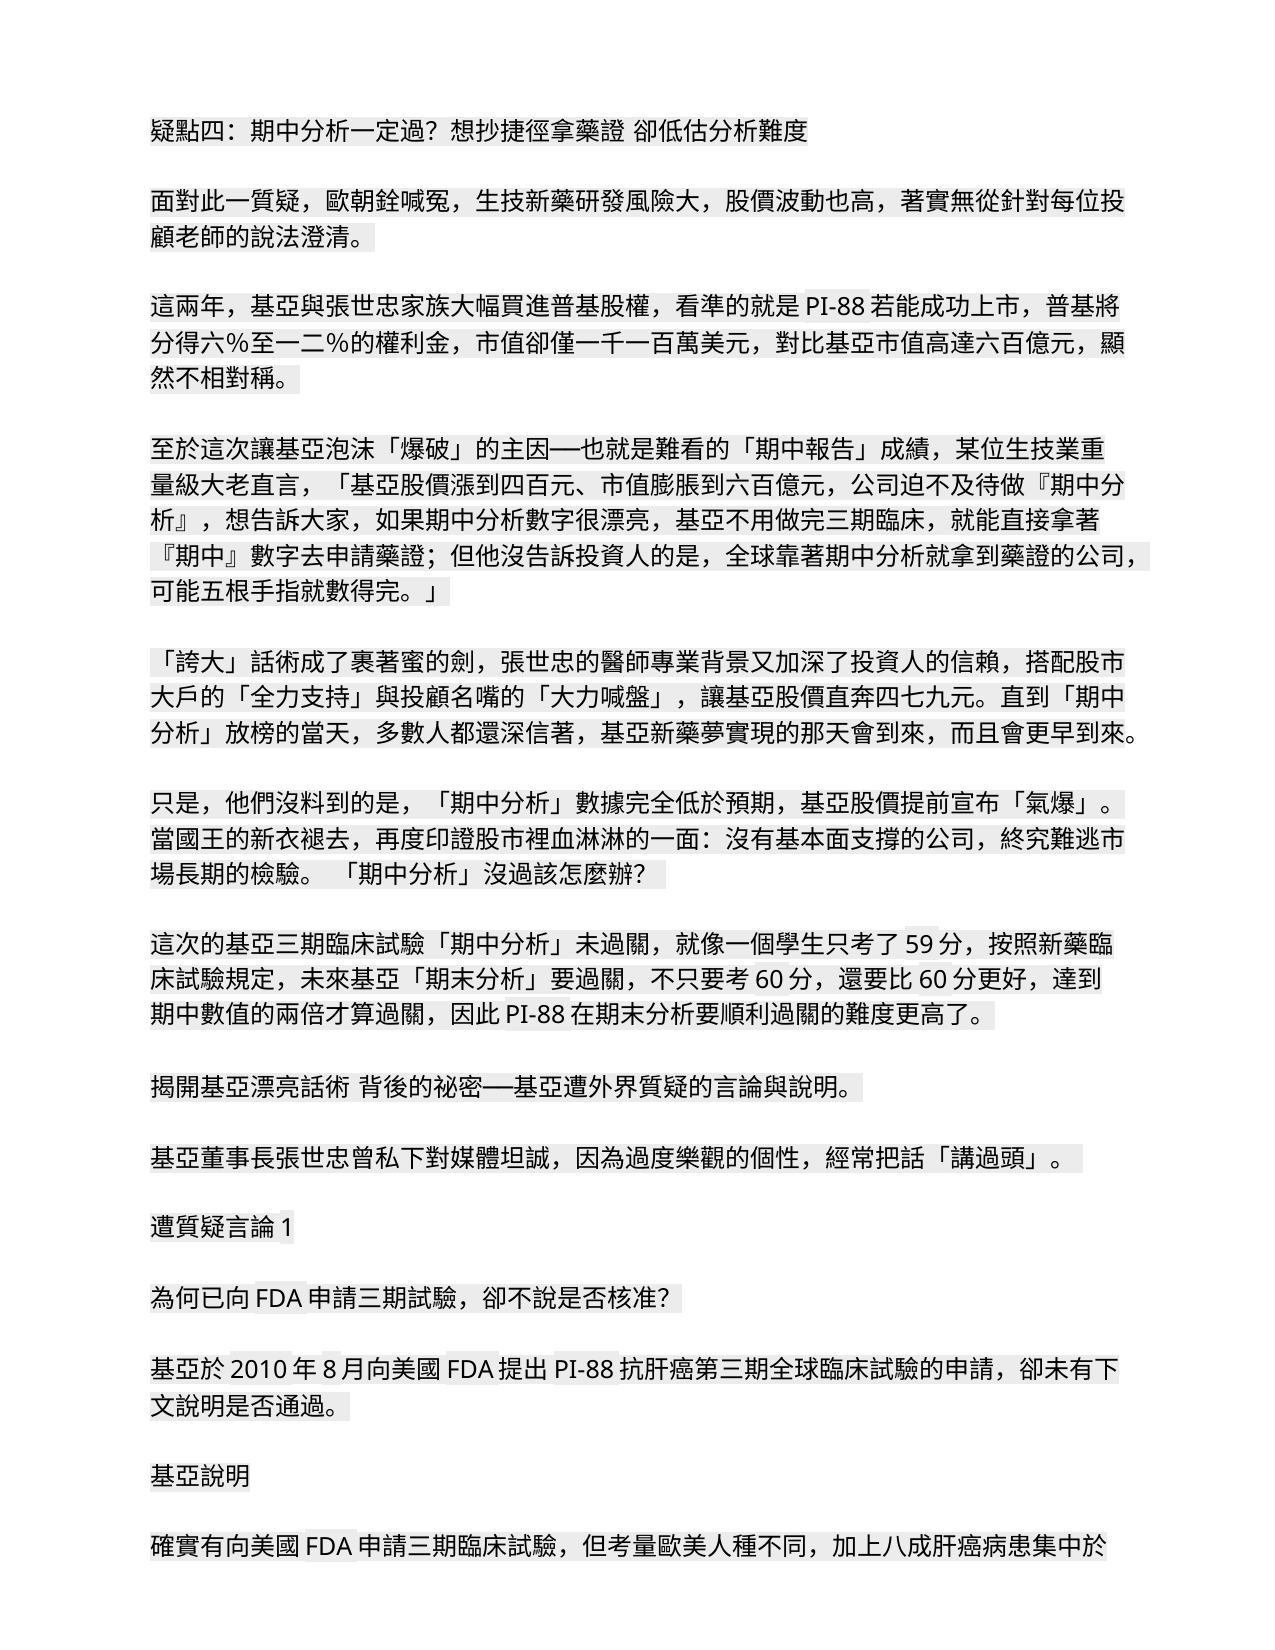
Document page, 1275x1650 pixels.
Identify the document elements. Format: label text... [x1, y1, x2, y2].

text 台灣人真要坐以待斃？(九)：炒股話術與詐術 陳真 2021. 06. 06. 這篇是沿續 "台灣人真要坐以待斃？(八)：鬼扯無下限"： https://bit.ly/2T5p4uU 前文提到： "金管會如果是一個盡責的監督單位，就應該制止並處罰公司負責人及相關人士，禁止他們散播各種蓄意曖昧混淆毫無科學意義毫無實證依據的吹捧言論來吹捧股價，因為那就是一種炒股話術，一種拐彎抹角的欺騙或誘導。" 但是你看，很無恥吧！金管會不但不去嚴懲違法亂紀的炒股話術與詐術，檢調單位不去調查 "連二期都未解盲就先下千萬劑大單" 的荒謬採購行徑，近日卻反而對社會大眾發出恫嚇，一方面說要抓股市禿鷹，一方面不准大家再批評或質疑這間 "高端疫苗公司" 與人渣黨之荒誕採購行徑，否則就要移送法辦，因為人渣黨的頭子已經定調且下令了，強調絕無非法情事，不准大家再批評或懷疑，否則就是 "蓄意抹煞疫苗研究人員的辛苦"。 他媽的真是有夠無恥。我去查了一下資料，這間公司既無權證，亦無融券，若真有人想要放空，技術上恐怕很難，只能四處去向人借股票來賣，這樣一種微不足道的人工借券方式，能起得了多大的放空效果？會有這麼笨的股市禿鷹嗎？ 前文提到各種炒股話術。當然，我指的是高端疫苗公司董事長家族過去在"基亞" (高端疫苗之母公司)之炒股話術與詐術，而非指高端疫苗公司。問題是，這個炒股家族，過去若有如此惡劣行徑，為何一個所謂 "政府" 卻硬要以全民性命與健康為代價，千方百計阻撓疫苗進口，千方百計就是要非法圖利與護航這樣一間私人家族生技公司？ 底下是高端疫苗公司的董監事與大股東，你去查一下就知道，它事實上就是一個家族企業。以其最保守的家族持股比例來計算，獲利兩百億以上： https://bit.ly/3fA4Hi8 至於當年基亞的炒股話術約略可以歸納如下： 一，以純粹假設性的幻想或想像或願望來混淆基本事實。 比方說，在毫無根據的情況下，以某種純粹幻想性的假設前提，告訴大家一種極端罕見的結果，讓不懂的人以為這個可能性乃是真實存在的。 這就好像一個國中一年級學生說："如果" 我這次期中考能夠考一百分的話，我 "不排除" 直接申請劍橋大學研究所；我的競爭對手其實就是愛因斯坦，如果我將來提出的理論能夠證實的話，獲得一點五個諾貝爾獎不是不可能。 二，刻意混淆風馬牛不相干的兩種概念，欺騙外行人。 比方說，故意把孤兒藥資格的認定和三期試驗混淆。兩個根本不相干的概念，透過話術，刻意混淆視聽，讓缺乏相關醫藥知識的一般投資人，誤以為獲得孤兒藥資格就等同於獲得藥證，等同於 "跳級" 過關，無須再做三期試驗。 三，報喜不報憂。 基亞公司於2010年便已向美國FDA申請三期試驗，但始終沒有下文，但公司卻故意隱而不宣，反而拼命渲染純屬幻想的跳級申請藥證之假象。 這就好像有人說："我已經收到通知，下個月就要去英國了，我已經向劍橋大學提出入學申請。" 聽到這些話的人會以為對方下個月就要去留學了，其實他是收到旅行社的通知，下個月要去英國玩一星期。他確實提出入學申請了，但根本沒有獲准，他卻故意不說壞消息，反倒刻意混淆不相干的兩件事，讓人產生錯誤聯想與誤解。 四，把極端狀況渲染成可能狀況。 確實有些人國中畢業就直接念研究所或上大學，但那畢竟是極少數。同樣地，確實曾經有些公司的藥物，未經三期完成就跳級申請藥證，但是那畢竟是極端狀況下或緊急狀況下的極少數個案。 五，誇大其詞無極限 比方說，把自己二期都還在收案、八字都還沒一撇的新藥，故意說成是和某個已上市的世界主流治療藥物之間的一種競爭(事實上，兩者之藥物地位高下，相差幾萬光年)，並進一步無限誇大為所謂 "全球六成的市佔率"。 這就比方說，我正在研發一種新藥，可以治療腦殘。我並荒唐自誇說，和我競爭市場的是某個世界一流藥物。但是，套句陳建仁的話術，我的"研究設計十分完善"，"執行非常嚴謹"，如果成效顯著，我將能打敗這個世界第一的藥物，屆時，我的腦殘藥物之全球市佔率將高達九成。 你若不信，質問我憑什麼能預測將有全球九成的市佔率，套句基亞當年的回覆：那是因為全球腦殘病患有九成以上集中在台灣。 問題是，如果你連歐、美的三期試驗都沒有獲准進行，憑什麼就能吹牛吹到如此遙遠的 "未來全球展望"？並且完全脫離現實地無限誇大所謂 "收益展望"，瘋狂灌水。 六，炒股大軍聯手出擊 以上這些話術，當然都不是僅僅依靠某個個人或公司本身，而是有一大群炒股大軍，裏應外合，共同吹捧，包括各路財團、金主、媒體、名嘴、各路 "學界友人" 與結盟公司等等等。 例如，最近跳出來瘋狂痛罵那些批評人渣黨之疫苗政策者乃是"品性不端之中共犬馬" 的聯電榮譽董事長曹興誠，其所屬的 "聯電" 旗下之創投公司，當初就是基亞的所謂 "策略投資夥伴"，也就是藉用聯電名號，進行股價護航。 至於 "基亞" 或 "高端疫苗" 這個炒股家族本身，更是養了一批股市高手，精於 "投資"，曾經成立一家叫做 "云辰" 的公司，也是把股票從二十幾元炒到兩百元，賺翻了，結果卻傳出內線交易，後來雖然獲判無罪，但是害死不少傻蛋散戶。 從云辰到基亞，從基亞到高端疫苗，類似的事情不斷重演，如果這不叫做炒股，什麼是炒股？ 七，各位鄉親，以上都還只是話術，但是最厲害的卻是詐術。詐術之一就是左手賣右手，然後右手再賣左手，讓不明就裏的社會大眾誤以為此家公司的新藥竟然如此搶手，連外國公司都來爭相搶購，於是就趕緊衝進去買股票。 簡單說，自己在海外另外投入一間 "外國公司"，讓人誤以為是一間 "外國生技公司"，其實就是自己啦，一人扮雙角，左手高價賣右手，然後右手再用更高的價格賣給左手。傻瓜們一看，哇！不得了，台灣之光！連 "外國人" 都願意用幾百億來買這個八字都還沒一撇的新藥，於是大家就爭相衝進去買股票，結果就上當了。 事實上，哪來什麼外國公司？而是一人分飾兩角，把股價炒到比天高，直到最後牛皮拆穿，一連19根跌停板，害死無數單純的散戶。 我老家就住在台南新町(過去台灣著名的紅燈區，全盛時期有上百家妓院)，整條街有各種江湖賣藝、賣藥或拍賣大會。我念小學與國中時，每天都會去看 "表演"，所以很清楚那些 "爭相搶購" 的所謂 "顧客"，其實根本就是老闆的員工或親友，或是花錢找來的，製造 "爭相搶購" 的假象與口碑，欺騙不知情的圍觀者也趕緊搶購。 聽不懂的，請直接看 "今周刊" 當年第921期 (2014. 08. 14. )的報導如下： https://bit.ly/3vJzhvu 我把原文附於文末，但我貼不出圖片，所以請參看原始網址比較清楚。 對於這些話術與詐術，我所要指控的並不是法律上的意義，畢竟我不知道搞這麼一堆唬人手段到底是合法或非法？我要指控的是道德上和實際是非善惡方面的問題。如果這一切不叫做話術與詐術，那我不知道語言與行為到底還有多少足以信任的基本成份？一般人又如何可能面對撲天蓋地的欺騙與操弄？ =================== 基亞股價「氣爆」 幕後真相公開 基亞風暴中，又以聯電旗下迅捷創投大動作入股基亞疫苗，格外引人矚目。賴筱凡焦點新聞 "今周刊" 921期 2014-08-14 一顆還未取得藥證的肝癌藥，竟吸引超過600億元資金瘋狂追逐； 然而，一份「期中分析」報告，一針刺破這場台灣生技大夢，從此，連續12根跌停板， 終結了這場各方人馬穿梭其中的大戲。 《今周刊》抽絲剝繭，揭露基亞話術背後的真相。一份在七月二十八日半夜悄悄發布的肝癌新藥PI-88三期試驗「期中分析」報告，數字不如預期的結果，卻引爆台灣生技業的大「核爆」，不只基亞連續十二個交易日都跌停鎖死，市值蒸發超過三百億元，其他生技股也跟著被拖累。 八月七日，也是基亞連續苦吞九根跌停之後，基亞董事長張世忠選在台北南港辦公室，找了媒體私下會面，就為了宣布重要訊息：基亞旗下子公司基亞疫苗決定引進策略性投資人，而這個策略投資人正是聯電持股三四％的迅捷投資公司。 消息一出，市場一片譁然。引人關注的不只入股時間點敏感，溢價幅度也驚人。由於基亞疫苗甫於六月十八日以每股十八元進行現增，相隔僅五十天，迅捷便以每股三十元取得基亞疫苗八％股權，溢價幅度高達六七％。 當晚，台灣資本市場傳言四起，聯電此舉到底為誰解套？才會選在基亞最危難的時刻，挺身表態支持，希望用利多消息來強化投資人對基亞的信心，外界都很好奇。 對此，聯電相關人士一口咬定，純粹只是看好蛋白質疫苗前景，才會投資。 事情演變至此，基亞風暴的受關注程度，被推上了最高點。股市各方勢力覬覦，再搭上澳洲國際藥廠與名醫光環，居然吹出基亞多達六百億元的大泡泡，到底基亞是怎麼樣的一家公司？PI-88又是怎麼樣的一顆藥？故事得從澳洲藥廠普基（Progen）開始說起。 一直以來，基亞手上的肝癌新藥PI-88，技術母公司源自於普基。多數投資人以為，普基是澳洲、美國都有掛牌的上市公司；然而，普基卻是不折不扣的台灣公司，不只一手操刀普基轉型的是台灣人，攤開普基前三十名大股東名單，超過半數股權也都由台灣人所持有。 疑點一：與澳洲買家關係？兩公司交叉持股 張世忠還當過普基董事 普基原本是一家工業上市公司，後來被旅澳華僑張榮基與當地台灣人合資買下，將普基轉型成為新藥公司。當時，普基最重要的產品就是自澳洲國家醫學院技轉來的一款新藥，也就是後來基亞的肝癌新藥PI-88。 由於新藥開發耗資費時，當時PI-88才剛展開一期臨床試驗，亟需人力、資金，張榮基遂返台募資、找人，才與云辰董事長張姿玲夫婦一拍即合；不只找來大同、力麗、幸福水泥一起投資六．五億元，張姿玲還說服原是慈濟大學醫學系系主任的哥哥張世忠加入。 普基將PI-88專利賣給基亞，轉由基亞負責進行PI-88二期臨床試驗，並以此換得基亞二○％股權；另外，若試驗成功，基亞可享有PI-88銷售的一五％權利金，基亞也以策略結盟的方式，成了普基最大股東，持有超過一三％股權。 按照交叉持股的情況來說，普基與基亞算是母子公司，兩家公司董事長同為張榮基，張世忠甚至還出任普基董事。直到2002年，基亞準備登錄興櫃，基於利益迴避原則，張榮基辭去基亞董座，一度還請來海基會前董事長江丙坤短暫出任董事長，最後才由張世忠接手。 隨著基亞二期臨床試驗耗時多年，張世忠對外也鮮少再主動揭露這段歷史，但這段期間，普基一直是持有基亞兩成股權的大股東，而張世忠也出任普基董事。 2007年，基亞完成二期臨床試驗，普基決議以十億元買回PI-88專利權，自行完成三期臨床試驗，並出清手上基亞持股，張世忠才辭任普基董事與經理人，基亞持有的普基持股也降到只剩二．○三％，並保有未來PI-88上市銷售的一五％權利金。 光靠這筆交易，就讓基亞在興櫃疲弱不振的股價，短短兩個月內，從二十元急漲到七十二元，讓投資基亞多年卻看不到成績單的股東們，以為真的盼到春天來臨。 原來，澳洲買家是「自己人」。 基亞、普基交叉持股、專利權交易歷程(見圖表) 疑點二：新藥能賣到全球？臨床只做台、中、韓 進不了歐美 若你以為基亞與普基的關係，到這裡雙方各取所需就畫下句點，那可就錯了！由於普基三期臨床試驗進行不如預期，病患收案進度大幅落後，逼得基亞不得不要求普基將PI-88三期試驗交由基亞完成。至此，基亞才又重新拿回PI-88主導權，張世忠還對外宣稱，「普基是以嫁女兒的心境，深信基亞會是PI-88的最好歸宿」。 兜了一大圈，從澳洲、台灣，澳洲又回到台灣，外界看似遠在澳洲的專利買家，其實都是關係深厚的自家人。 基亞股價最高漲到四七九元，最重要、也是唯一的核心價值就在於肝癌新藥PI-88。儘管張世忠從普基拿回專利後，宣稱基亞將握有更完整權利，可在全球進行三期臨床試驗；但開發了四年，基亞只拿到台灣、中國和韓國三地區的三期臨床試驗核准。 新藥研發最關鍵、被視為全球藥證指標的美國食品暨藥物管理局（ＦＤＡ），卻只見基亞於2010年提出申請，遲遲未見核准三期臨床試驗下文。對此，基亞財務長歐朝銓澄清，「基亞確實有向美國ＦＤＡ遞件，但考量歐美人種不同，故轉為聚焦亞洲市場。」 基亞對外宣稱「PI-88在2012年獲得美國ＦＤＡ孤兒藥資格認定」，可是生技業內重量級大老炮轟：「有孤兒藥資格與核准做三期臨床，根本是風馬牛不相及的兩件事！」 歐朝銓解釋，基亞從未宣稱取得孤兒藥資格就等於三期臨床試驗核准，若造成投資人誤解，未來針對訊息揭露會有調整空間。但一般人不易辨別兩者差異，許多投資人誤以為，基亞手上已經握有全球藥證的入場券，甚至還估計這顆藥的「全球市場價值」。 疑點三：誇大新藥收益？即使拿到藥證 後續投入的資金更多 張世忠還屢屢拿德國藥廠拜耳手上的肝癌標靶用藥蕾莎瓦（Nexavar）做對比，點名PI-88的最大競爭對手就是蕾莎瓦。然而，台灣工銀投顧協理羅敏菁就指出，「蕾莎瓦在2007年就拿到美國ＦＤＡ與歐盟藥證，還在全球銷售，用途是末期肝癌殺掉癌細胞的標靶藥物。」可是，不僅美國ＦＤＡ、歐盟尚未核准PI-88三期臨床試驗；就連PI-88的用途也是在於肝癌術後預防復發的藥物，屬於「輔助藥物」，根本無法與蕾莎瓦相提並論，羅敏菁更用「完全是不同跑道的兩種藥」來形容。 「拿蕾莎瓦的價格、市場來推估基亞，根本是誇大了好幾倍。」追蹤生技業多年的分析師說，電視上的投顧老師不斷用蕾莎瓦來對比PI-88，還說如果一顆蕾莎瓦健保藥價高達一千多元，一個月用藥就要三十萬元，全球七十萬名肝癌病人，只要PI-88拿下一成市場，以每年病人用藥費用約五十萬元來推估，一年就有350億元的營收。 「這種說法根本不負責任，即使明天就發藥證給基亞，再給它三年時間，稅後ＥＰＳ（每股純益）也賺不到三元。」生技業內重量級大老不諱言，三期臨床試驗完成、拿到藥證後，上市銷售的行銷費用要花的錢更多，絕非拿到藥證就等著收錢。 疑點四：期中分析一定過？想抄捷徑拿藥證 卻低估分析難度 面對此一質疑，歐朝銓喊冤，生技新藥研發風險大，股價波動也高，著實無從針對每位投顧老師的說法澄清。 這兩年，基亞與張世忠家族大幅買進普基股權，看準的就是PI-88若能成功上市，普基將分得六％至一二％的權利金，市值卻僅一千一百萬美元，對比基亞市值高達六百億元，顯然不相對稱。 至於這次讓基亞泡沫「爆破」的主因──也就是難看的「期中報告」成績，某位生技業重量級大老直言，「基亞股價漲到四百元、市值膨脹到六百億元，公司迫不及待做『期中分析』，想告訴大家，如果期中分析數字很漂亮，基亞不用做完三期臨床，就能直接拿著『期中』數字去申請藥證；但他沒告訴投資人的是，全球靠著期中分析就拿到藥證的公司，可能五根手指就數得完。」 「誇大」話術成了裹著蜜的劍，張世忠的醫師專業背景又加深了投資人的信賴，搭配股市大戶的「全力支持」與投顧名嘴的「大力喊盤」，讓基亞股價直奔四七九元。直到「期中分析」放榜的當天，多數人都還深信著，基亞新藥夢實現的那天會到來，而且會更早到來。 只是，他們沒料到的是，「期中分析」數據完全低於預期，基亞股價提前宣布「氣爆」。當國王的新衣褪去，再度印證股市裡血淋淋的一面：沒有基本面支撐的公司，終究難逃市場長期的檢驗。 「期中分析」沒過該怎麼辦？ 這次的基亞三期臨床試驗「期中分析」未過關，就像一個學生只考了59分，按照新藥臨床試驗規定，未來基亞「期末分析」要過關，不只要考60分，還要比60分更好，達到期中數值的兩倍才算過關，因此PI-88在期末分析要順利過關的難度更高了。 揭開基亞漂亮話術 背後的祕密──基亞遭外界質疑的言論與說明。 基亞董事長張世忠曾私下對媒體坦誠，因為過度樂觀的個性，經常把話「講過頭」。 遭質疑言論1 為何已向FDA申請三期試驗，卻不說是否核准？ 基亞於2010年8月向美國FDA提出PI-88抗肝癌第三期全球臨床試驗的申請，卻未有下文說明是否通過。 基亞說明 確實有向美國FDA申請三期臨床試驗，但考量歐美人種不同，加上八成肝癌病患集中於亞洲，因為公司策略轉向聚焦亞洲臨床試驗，遂無再更新進度。 遭質疑言論2 為何聲稱與普基非關係人，卻持股普基近３成？ 早期張世忠曾出任普基董事，雙方並交叉持股。後來基亞掛牌時，稱雙方非關係人，2013年基亞卻持股普基近３成。 基亞說明 目前基亞確實持有普基３成股權，但係因考量PI-88三期試驗即將完成，普基將為基亞生產PI-88，因而參與普基增資。 遭質疑言論3 為何取得歐、美孤兒藥資格，卻不說三期試驗未核准？ 基亞於2010年6月與2012年4月，分別獲得歐盟與美國FDA孤兒藥資格認定，但取得孤兒藥資格仍須進行三期臨床試驗，基亞未提及歐美三期臨床試驗仍未獲准。 基亞說明 取得孤兒藥資格確實不等於獲得三期臨床試驗核准，這部分資訊未來會再揭露得更完整。 遭質疑言論4 為何敢說全球市占率可達６成？ 基亞稱PI-88最大競爭者來自拜耳藥廠蕾莎瓦，因此，全球市場規模，每年達19億美元，預估市占率達6成。但蕾莎瓦已取得歐盟與美國FDA藥證，並在全球90多個國家核准上市，而PI-88只獲台、韓、中國核准三期臨床試驗。 基亞說明 基亞握有PI-88全球銷售權，目前三期臨床試驗確實聚焦於亞洲市場；惟全球八成肝癌病患集中於亞洲，因此初估將可涵蓋大部分市場，未來歐美部分將採取授權方式。 遭質疑言論5 為何才剛收完病人，一年就能拿藥證？ 基亞去年底對外公告，已達成預定500名病人收案目標，如試驗結果符合預期，最快將於2014年申請藥證。但此前提為「期中分析」數據過關，才得以於今年申請藥證。 基亞說明 由於台灣TFDA已展開審查，所以，當時進度估計確實是以「期中分析」數據過關的假設為前提。 金主、主力、媒體、名嘴 交織出的「基亞大夢」 聯電董事長洪嘉聰在這次基亞事件中所扮演的角色為何？令人好奇。(攝影/聶世傑) 月７日下午，基亞重大訊息宣布，旗下的子公司基亞疫苗要以每股30元的價格，引進「迅捷投資」作為策略性投資人，持股８％。 在基亞連吞九根跌停之後，這筆「適時」的投資挹注，隨即在市場上引發譁然，各種傳言揣測四起。但其中最大的爭議點在於，「迅捷為什麼要用高達67％的溢價買進？」 原來，6月18日，基亞疫苗才剛剛辦理4億元的現金增資，發行價格每股18元；短短50天之後，迅捷就用溢價超過6成的30元買進。是迅捷太笨？還是另有其他目的？ 根據經濟部商業司的資料，聯電是迅捷投資的大股東，持股34％，而迅捷投資的舊址，就登記在台北市敦化南路二段、聯電的台北辦公室，與聯電的關係不言可喻。儘管第一時間聯電表示「對迅捷沒有控制權」，但這筆投資案仍然可能影響了聯電所有小股東的權益，聯電在迅捷董事會上對該投資案如何表態？應該對外說清楚，給聯電小股東一個交代。 面對外界質疑聲浪，聯電發言人劉啟東以「聯電不排除檢討未來是否持續投資迅捷公司之可能性」，作為回答。 但除了聯電的持股，迅捷投資者到底是誰？表面上董事長為聯電財務處出身的洪炳坤，但業內人士都認定，實際負責人就是聯電董事長洪嘉聰；換句話說，迅捷正是洪嘉聰主導的投資公司。 洪嘉聰為何要幫基亞這個忙？當天同一時間，很多投資大戶的「Line群組」裡，都湧進了許多傳言。其中傳得最盛的，莫過於基亞想透過引進「聯電」集團的招牌，在隔天股市開盤打開跌停板。 但為什麼是洪嘉聰？事實上，洪嘉聰和一群投資界好友在台北市信義路上開設了「吉品魚翅海鮮」餐廳，是頗負盛名的高檔餐廳，而這群好友也因為經常一起投資，在股市被稱之為「吉品幫」。這一次，市場盛傳「吉品幫」也在基亞飆漲的過程中，扮演了重要角色，許多人手上都曾經或仍然持有基亞股票。 洪嘉聰是否因此而「挹注」基亞？本刊求證吉品餐廳與洪嘉聰，均無法得到證實。 事實上，除了「吉品幫」，從主力、炒手、媒體、到股市名嘴，都在這次基亞風暴裡，參了一腳，例如鼎富證券前董事長、股市聞人賈文中的左右手彭文榮，在８月11、12日，原本無量跌停的基亞逐漸出現數百張交易的過程中，就扮演了金主的關鍵角色；而彭文榮早在2000年，基亞大股東云辰電子股價大漲時，也是云辰的監察人，雙方之間的關係，錯綜複雜。 又例如，一直到這次基亞肝癌藥PI-88的期中分析失利之後，都還有某股市雜誌仍然大力看好，也被外界認定是一路以來，唱旺基亞股價的重要推手之一。 一顆尚未取得藥證的新藥，在台灣股市呼風喚雨，吸引超過600億元資金瘋狂追逐，所有主力、炒家、散戶集體陪葬，基亞暴起暴落的股價，再度見證股市裡人性貪婪醜惡的一面。 [150, 75, 1125, 1562]
